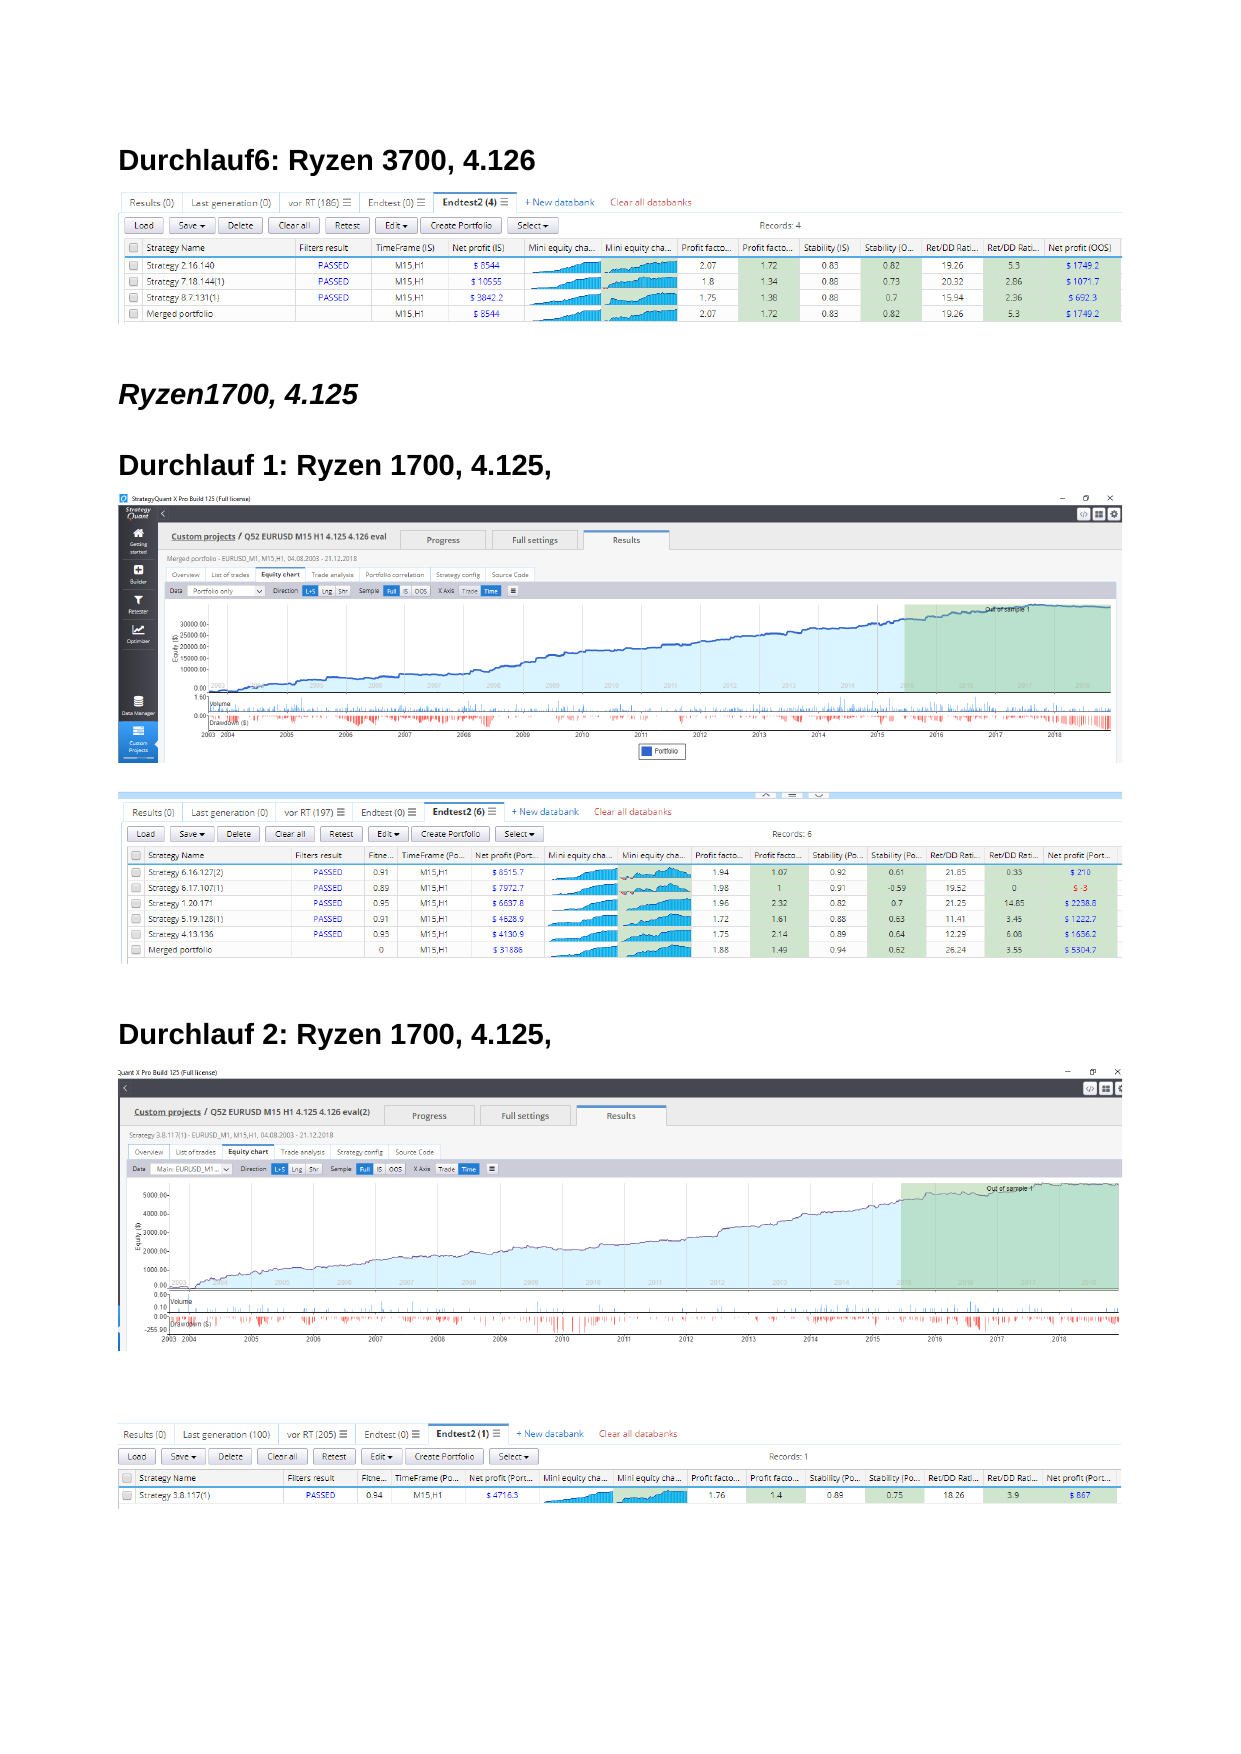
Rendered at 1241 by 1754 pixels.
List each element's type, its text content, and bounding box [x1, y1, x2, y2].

picture [117, 1421, 1122, 1509]
picture [118, 189, 1123, 324]
subtitle Durchlauf 2: Ryzen 1700, 4.125, [118, 1017, 1122, 1051]
picture [118, 494, 1123, 763]
subtitle Ryzen1700, 4.125 [118, 377, 1122, 411]
subtitle Durchlauf6: Ryzen 3700, 4.126 [118, 143, 1122, 177]
subtitle Durchlauf 1: Ryzen 1700, 4.125, [118, 448, 1122, 482]
picture [118, 791, 1123, 964]
picture [118, 1068, 1123, 1351]
